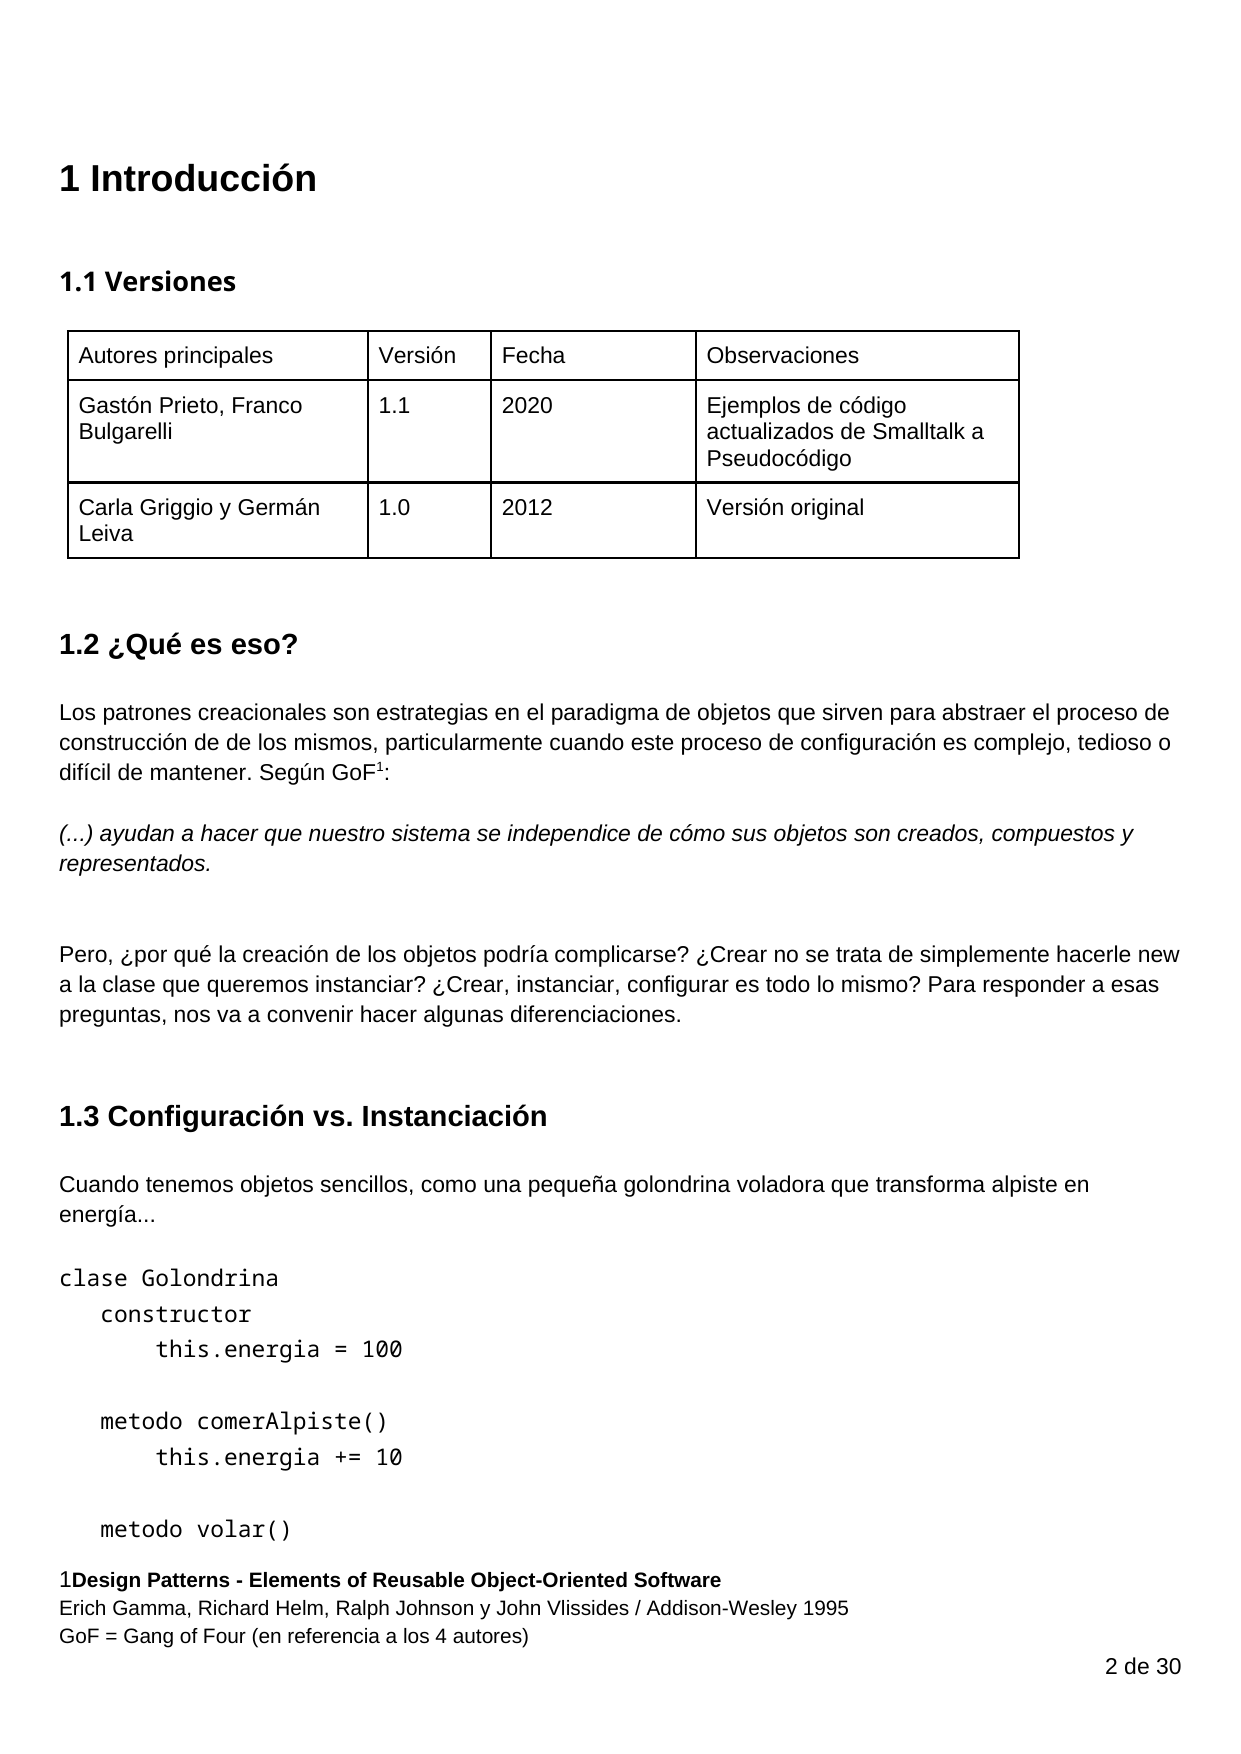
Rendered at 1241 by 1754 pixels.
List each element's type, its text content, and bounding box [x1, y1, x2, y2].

text (...) ayudan a hacer que nuestro sistema se independice de cómo sus objetos son creados, compuestos y representados. [59, 820, 1181, 876]
table_cell Carla Griggio y Germán Leiva [69, 484, 367, 557]
table_cell 2020 [492, 381, 695, 481]
text Los patrones creacionales son estrategias en el paradigma de objetos que sirven para abstraer el proceso de construcción de de los mismos, particularmente cuando este proceso de configuración es complejo, tedioso o difícil de mantener. Según GoF: [59, 699, 1181, 786]
table_cell 1.0 [369, 484, 490, 557]
table_cell Gastón Prieto, Franco Bulgarelli [69, 381, 367, 481]
text this.energia += 10 [59, 1441, 1181, 1472]
subtitle 1.2 ¿Qué es eso? [59, 627, 1181, 660]
text metodo comerAlpiste() [59, 1405, 1181, 1437]
text Design Patterns - Elements of Reusable Object-Oriented Software Erich Gamma, Richard Helm, Ralph Johnson y John Vlissides / Addison-Wesley 1995 GoF = Gang of Four (en referencia a los 4 autores) [59, 1566, 1181, 1648]
table_header Versión [369, 332, 490, 379]
table_header Observaciones [697, 332, 1018, 379]
table_header Fecha [492, 332, 695, 379]
table_cell Versión original [697, 484, 1018, 557]
text this.energia = 100 [59, 1333, 1181, 1365]
table_header Autores principales [69, 332, 367, 379]
subtitle 1.3 Configuración vs. Instanciación [59, 1099, 1181, 1132]
text Cuando tenemos objetos sencillos, como una pequeña golondrina voladora que transforma alpiste en energía... [59, 1171, 1181, 1227]
text clase Golondrina [59, 1262, 1181, 1293]
text Pero, ¿por qué la creación de los objetos podría complicarse? ¿Crear no se trata de simplemente hacerle new a la clase que queremos instanciar? ¿Crear, instanciar, configurar es todo lo mismo? Para responder a esas preguntas, nos va a convenir hacer algunas diferenciaciones. [59, 941, 1181, 1027]
text metodo volar() [59, 1513, 1181, 1544]
table_cell Ejemplos de código actualizados de Smalltalk a Pseudocódigo [697, 381, 1018, 481]
subtitle 1.1 Versiones [59, 263, 1181, 300]
table_cell 1.1 [369, 381, 490, 481]
subtitle 1 Introducción [59, 156, 1181, 199]
table_cell 2012 [492, 484, 695, 557]
text constructor [59, 1297, 1181, 1329]
